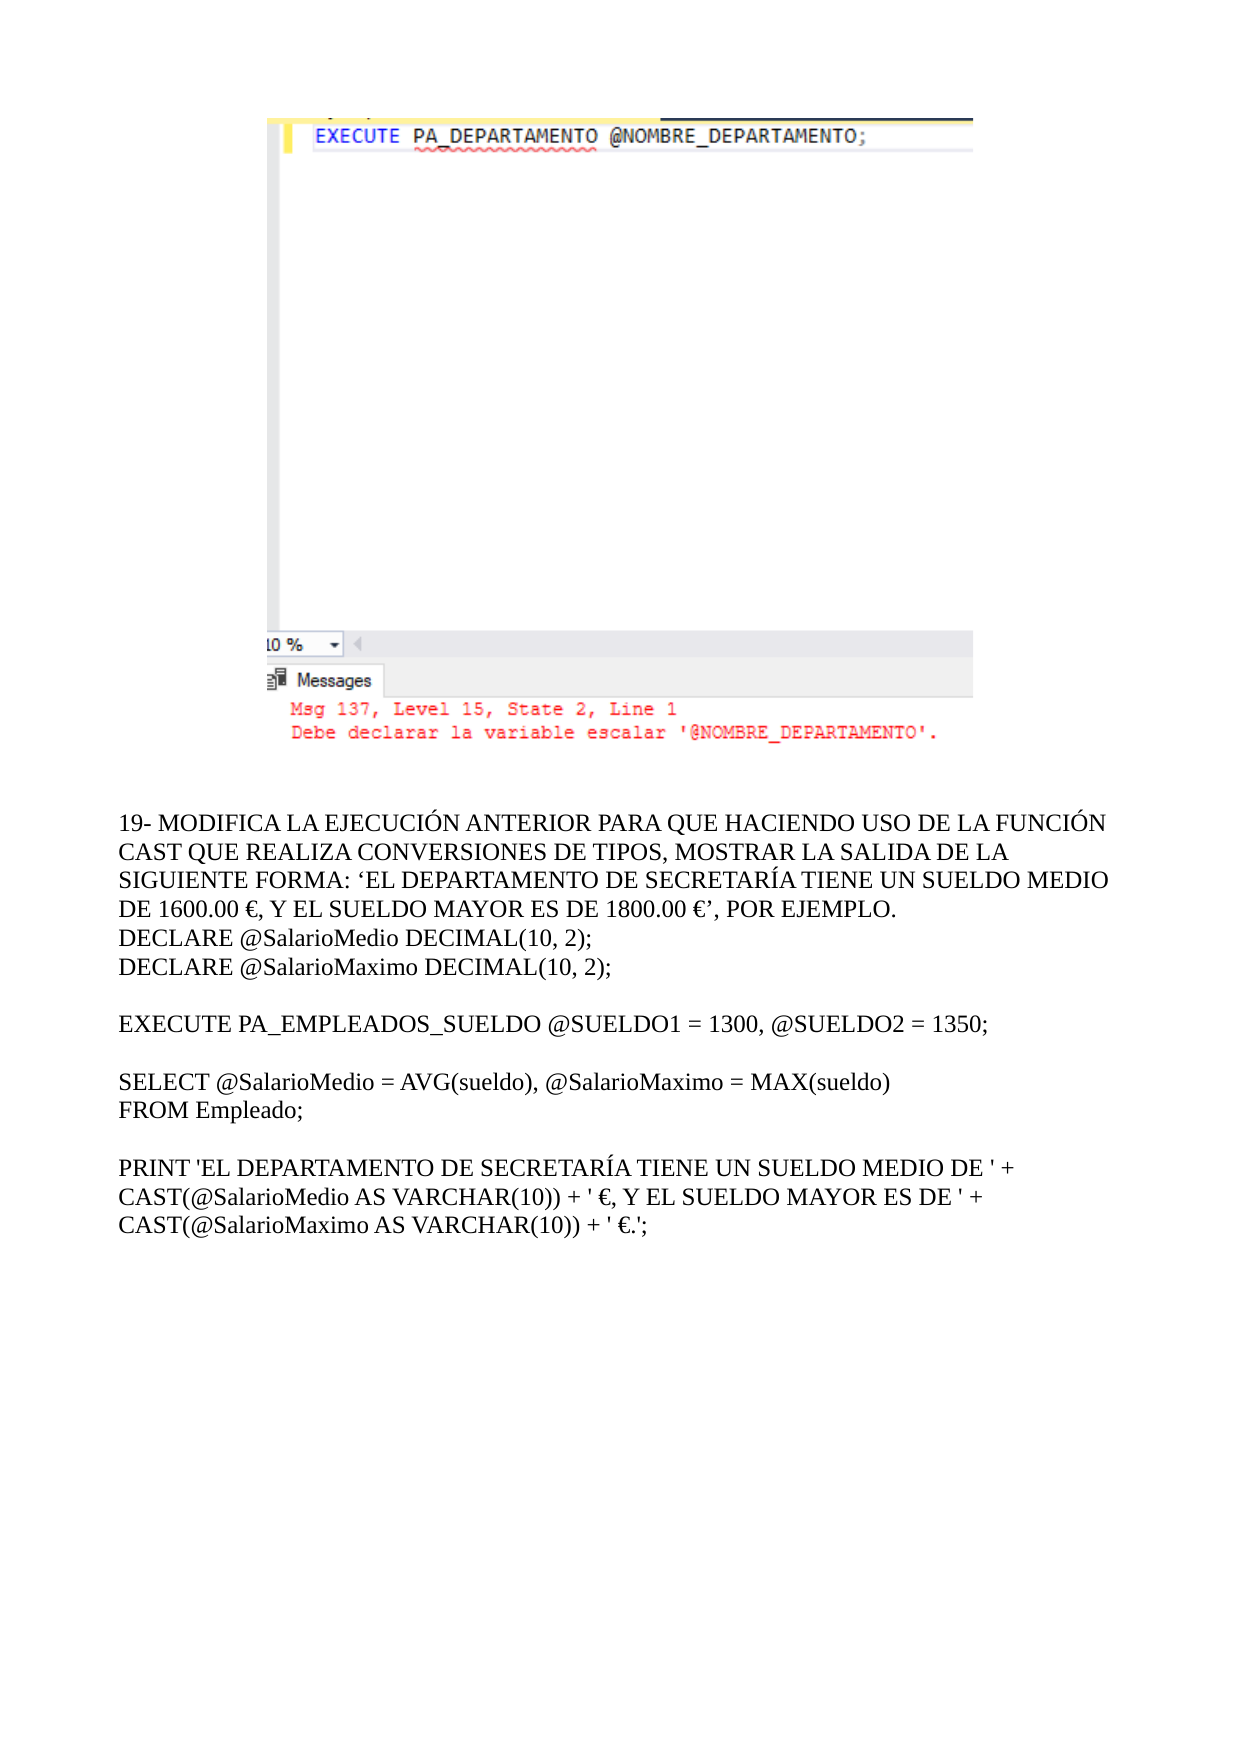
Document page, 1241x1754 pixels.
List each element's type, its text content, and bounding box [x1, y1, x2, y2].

text PRINT 'EL DEPARTAMENTO DE SECRETARÍA TIENE UN SUELDO MEDIO DE ' + CAST(@SalarioMedio AS VARCHAR(10)) + ' €, Y EL SUELDO MAYOR ES DE ' + CAST(@SalarioMaximo AS VARCHAR(10)) + ' €.'; [118, 1153, 1122, 1239]
text 19- MODIFICA LA EJECUCIÓN ANTERIOR PARA QUE HACIENDO USO DE LA FUNCIÓN CAST QUE REALIZA CONVERSIONES DE TIPOS, MOSTRAR LA SALIDA DE LA SIGUIENTE FORMA: ‘EL DEPARTAMENTO DE SECRETARÍA TIENE UN SUELDO MEDIO DE 1600.00 €, Y EL SUELDO MAYOR ES DE 1800.00 €’, POR EJEMPLO. [118, 808, 1122, 923]
text FROM Empleado; [118, 1096, 1122, 1124]
text DECLARE @SalarioMedio DECIMAL(10, 2); [118, 923, 1122, 952]
text EXECUTE PA_EMPLEADOS_SUELDO @SUELDO1 = 1300, @SUELDO2 = 1350; [118, 1009, 1122, 1038]
picture [267, 118, 974, 759]
text DECLARE @SalarioMaximo DECIMAL(10, 2); [118, 952, 1122, 981]
text SELECT @SalarioMedio = AVG(sueldo), @SalarioMaximo = MAX(sueldo) [118, 1067, 1122, 1096]
